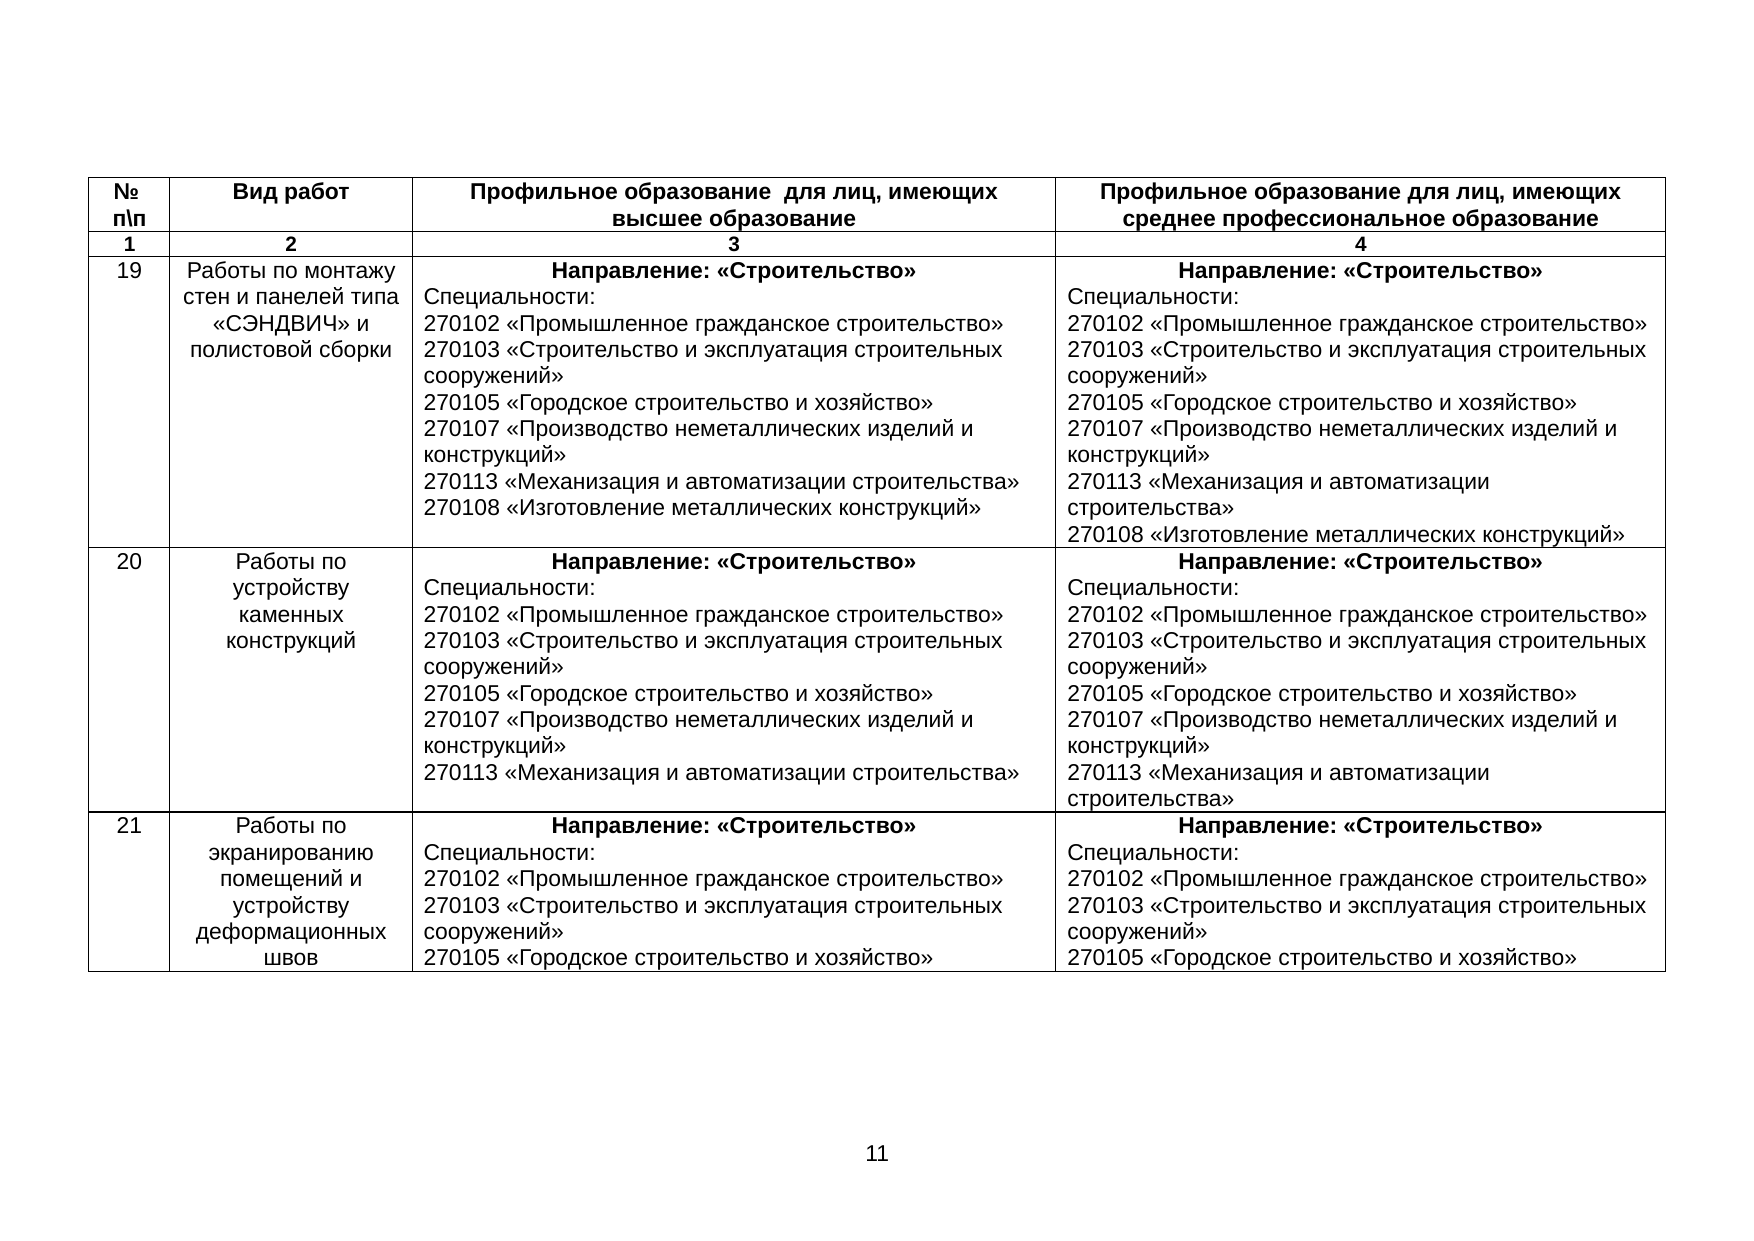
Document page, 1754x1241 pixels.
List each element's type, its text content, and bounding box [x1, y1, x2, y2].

table_cell 21 [89, 813, 169, 971]
table_cell Работы по монтажу стен и панелей типа «СЭНДВИЧ» и полистовой сборки [170, 257, 412, 547]
table_header Профильное образование для лиц, имеющих высшее образование [413, 178, 1055, 231]
table_cell 19 [89, 257, 169, 547]
table_header № п\п [89, 178, 169, 231]
table_cell 1 [89, 232, 169, 256]
table_cell Направление: «Строительство» Специальности: 270102 «Промышленное гражданское строительство» 270103 «Строительство и эксплуатация строительных сооружений» 270105 «Городское строительство и хозяйство» [1056, 813, 1665, 971]
table_cell Направление: «Строительство» Специальности: 270102 «Промышленное гражданское строительство» 270103 «Строительство и эксплуатация строительных сооружений» 270105 «Городское строительство и хозяйство» 270107 «Производство неметаллических изделий и конструкций» 270113 «Механизация и автоматизации строительства» [413, 548, 1055, 811]
table_header Вид работ [170, 178, 412, 231]
table_cell 4 [1056, 232, 1665, 256]
table_cell Работы по экранированию помещений и устройству деформационных швов [170, 813, 412, 971]
table_header Профильное образование для лиц, имеющих среднее профессиональное образование [1056, 178, 1665, 231]
table_cell Направление: «Строительство» Специальности: 270102 «Промышленное гражданское строительство» 270103 «Строительство и эксплуатация строительных сооружений» 270105 «Городское строительство и хозяйство» 270107 «Производство неметаллических изделий и конструкций» 270113 «Механизация и автоматизации строительства» [1056, 548, 1665, 811]
table_cell Направление: «Строительство» Специальности: 270102 «Промышленное гражданское строительство» 270103 «Строительство и эксплуатация строительных сооружений» 270105 «Городское строительство и хозяйство» 270107 «Производство неметаллических изделий и конструкций» 270113 «Механизация и автоматизации строительства» 270108 «Изготовление металлических конструкций» [413, 257, 1055, 547]
table_cell 2 [170, 232, 412, 256]
table_cell 20 [89, 548, 169, 811]
table_cell 3 [413, 232, 1055, 256]
table_cell Направление: «Строительство» Специальности: 270102 «Промышленное гражданское строительство» 270103 «Строительство и эксплуатация строительных сооружений» 270105 «Городское строительство и хозяйство» [413, 813, 1055, 971]
table_cell Работы по устройству каменных конструкций [170, 548, 412, 811]
table_cell Направление: «Строительство» Специальности: 270102 «Промышленное гражданское строительство» 270103 «Строительство и эксплуатация строительных сооружений» 270105 «Городское строительство и хозяйство» 270107 «Производство неметаллических изделий и конструкций» 270113 «Механизация и автоматизации строительства» 270108 «Изготовление металлических конструкций» [1056, 257, 1665, 547]
